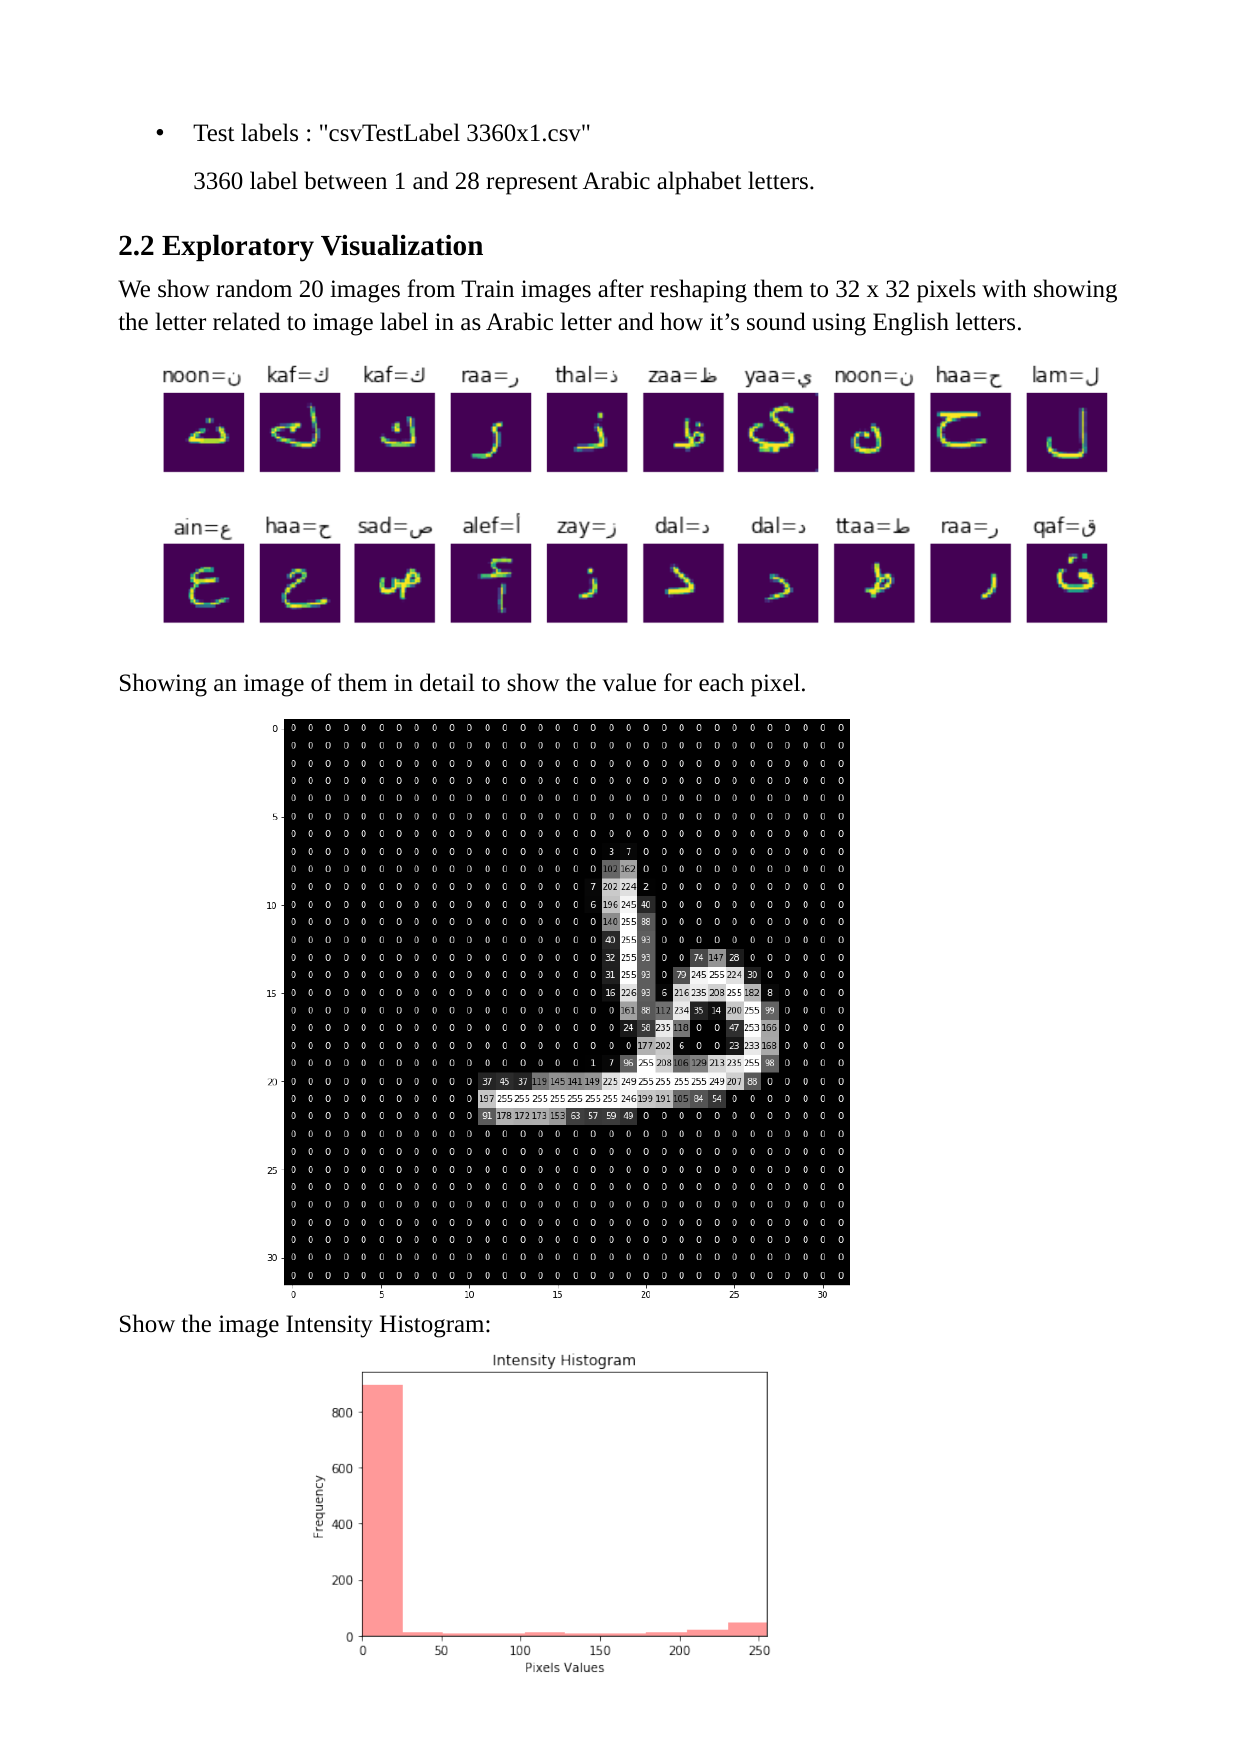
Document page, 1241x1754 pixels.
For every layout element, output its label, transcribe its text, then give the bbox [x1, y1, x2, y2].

picture [118, 354, 1123, 664]
text Showing an image of them in detail to show the value for each pixel. [118, 664, 1122, 696]
list Test labels : "csvTestLabel 3360x1.csv" [156, 118, 1122, 147]
list 3360 label between 1 and 28 represent Arabic alphabet letters. [156, 166, 1122, 194]
picture [305, 1346, 779, 1682]
text Show the image Intensity Histogram: [118, 715, 1122, 1338]
text We show random 20 images from Train images after reshaping them to 32 x 32 pixels with showing the letter related to image label in as Arabic letter and how it’s sound using English letters. [118, 274, 1122, 336]
picture [260, 710, 857, 1305]
subtitle 2.2 Exploratory Visualization [118, 228, 1122, 261]
